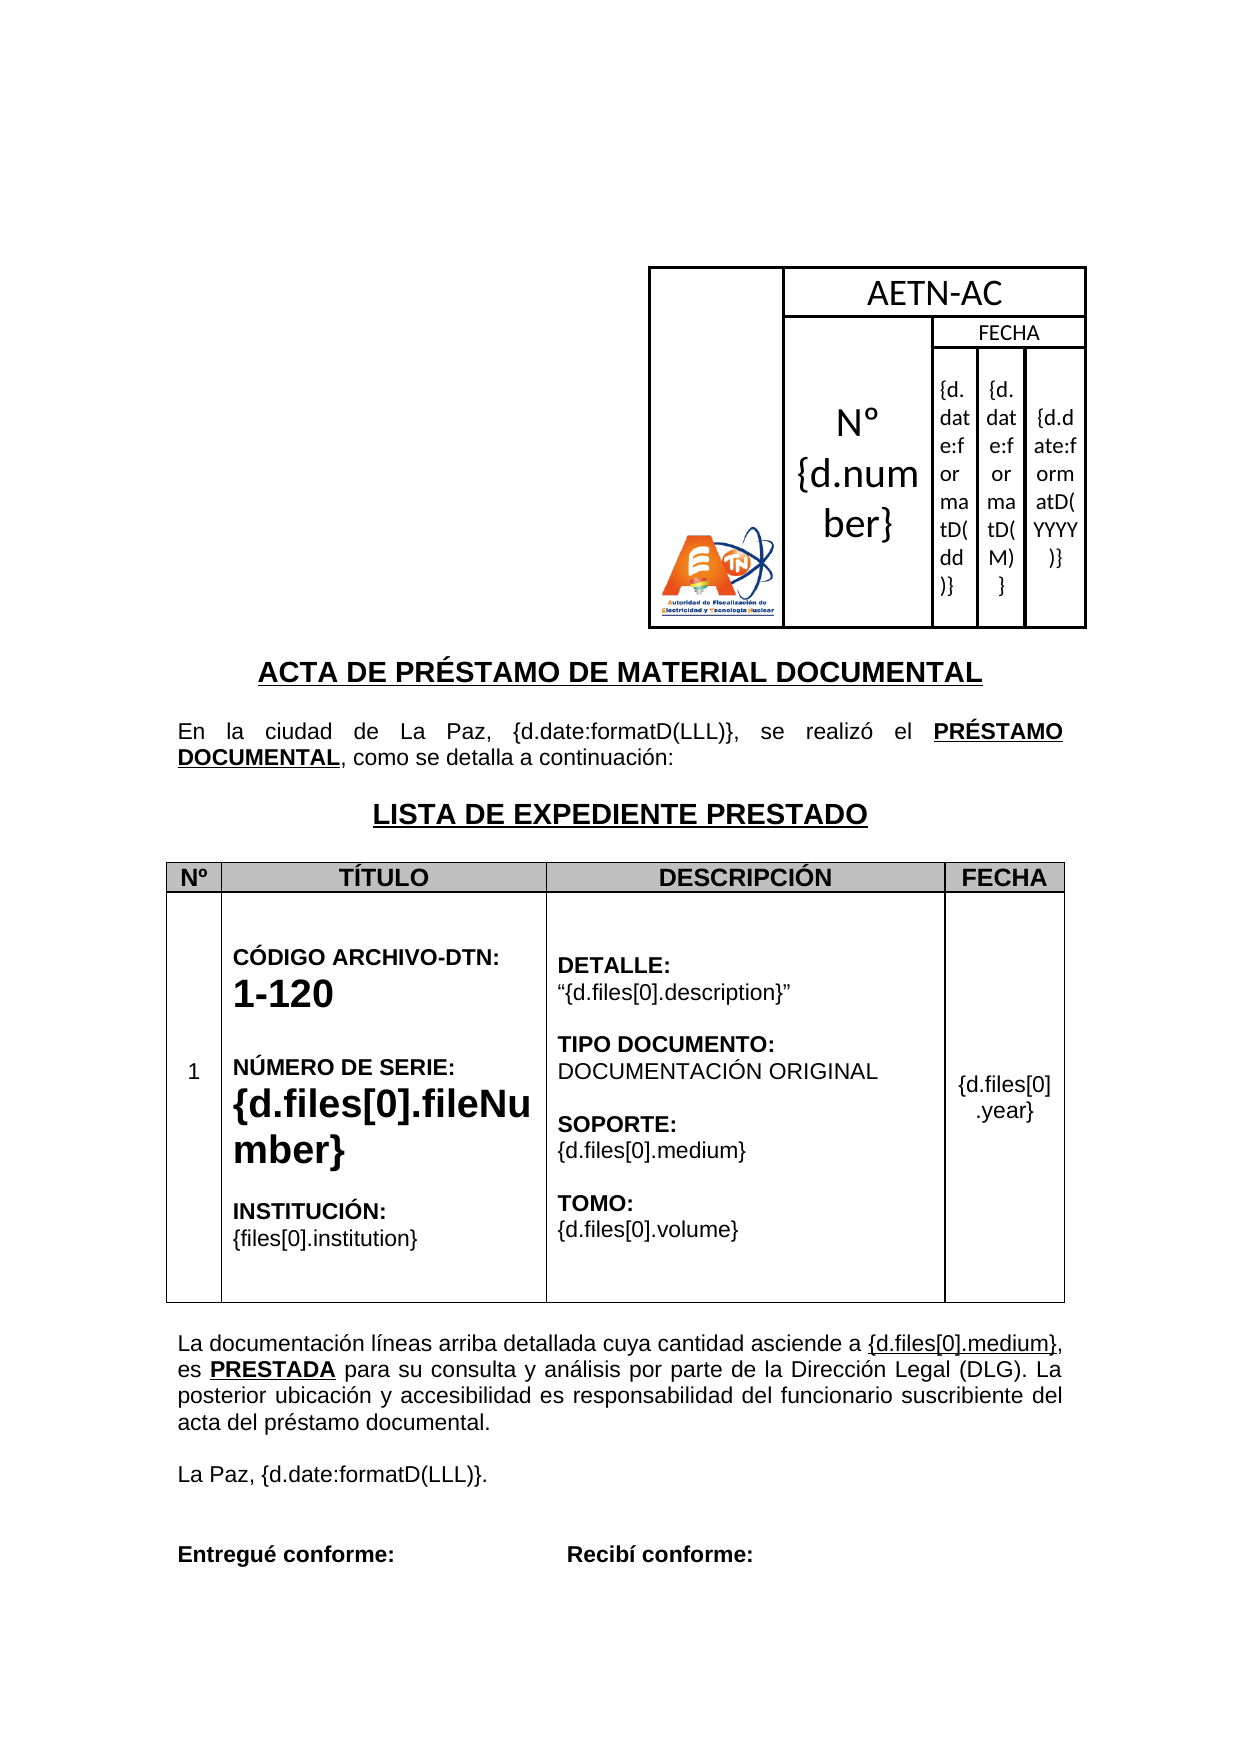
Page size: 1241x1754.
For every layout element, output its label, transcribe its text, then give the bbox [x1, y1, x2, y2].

title LISTA DE EXPEDIENTE PRESTADO [177, 797, 1063, 830]
table_cell {d.date:formatD(M)} [979, 349, 1023, 626]
title La Paz, {d.date:formatD(LLL)}. [177, 1461, 1063, 1488]
title Entregué conforme: Recibí conforme: [177, 1541, 1063, 1567]
table_header AETN-AC [785, 269, 1084, 315]
title La documentación líneas arriba detallada cuya cantidad asciende a {d.files[0].medium}, es PRESTADA para su consulta y análisis por parte de la Dirección Legal (DLG). La posterior ubicación y accesibilidad es responsabilidad del funcionario suscribiente del acta del préstamo documental. [177, 1330, 1063, 1435]
table_header FECHA [946, 863, 1064, 891]
table_cell CÓDIGO ARCHIVO-DTN: 1-120 NÚMERO DE SERIE: {d.files[0].fileNumber} INSTITUCIÓN: {files[0].institution} [222, 893, 546, 1302]
title En la ciudad de La Paz, {d.date:formatD(LLL)}, se realizó el PRÉSTAMO DOCUMENTAL, como se detalla a continuación: [177, 718, 1063, 771]
table_header DESCRIPCIÓN [547, 863, 944, 891]
table_cell Nº {d.number} [785, 318, 931, 626]
title ACTA DE PRÉSTAMO DE MATERIAL DOCUMENTAL [177, 656, 1063, 689]
table_cell 1 [167, 893, 221, 1302]
table_header TÍTULO [222, 863, 546, 891]
table_cell FECHA [934, 318, 1084, 346]
table_cell {d.date:formatD(dd)} [934, 349, 976, 626]
table_header Nº [167, 863, 221, 891]
table_header [651, 269, 782, 626]
table_cell {d.files[0].year} [946, 893, 1064, 1302]
table_cell DETALLE: “{d.files[0].description}” TIPO DOCUMENTO: DOCUMENTACIÓN ORIGINAL SOPORTE: {d.files[0].medium} TOMO: {d.files[0].volume} [547, 893, 944, 1302]
table_cell {d.date:formatD(YYYY)} [1027, 349, 1084, 626]
